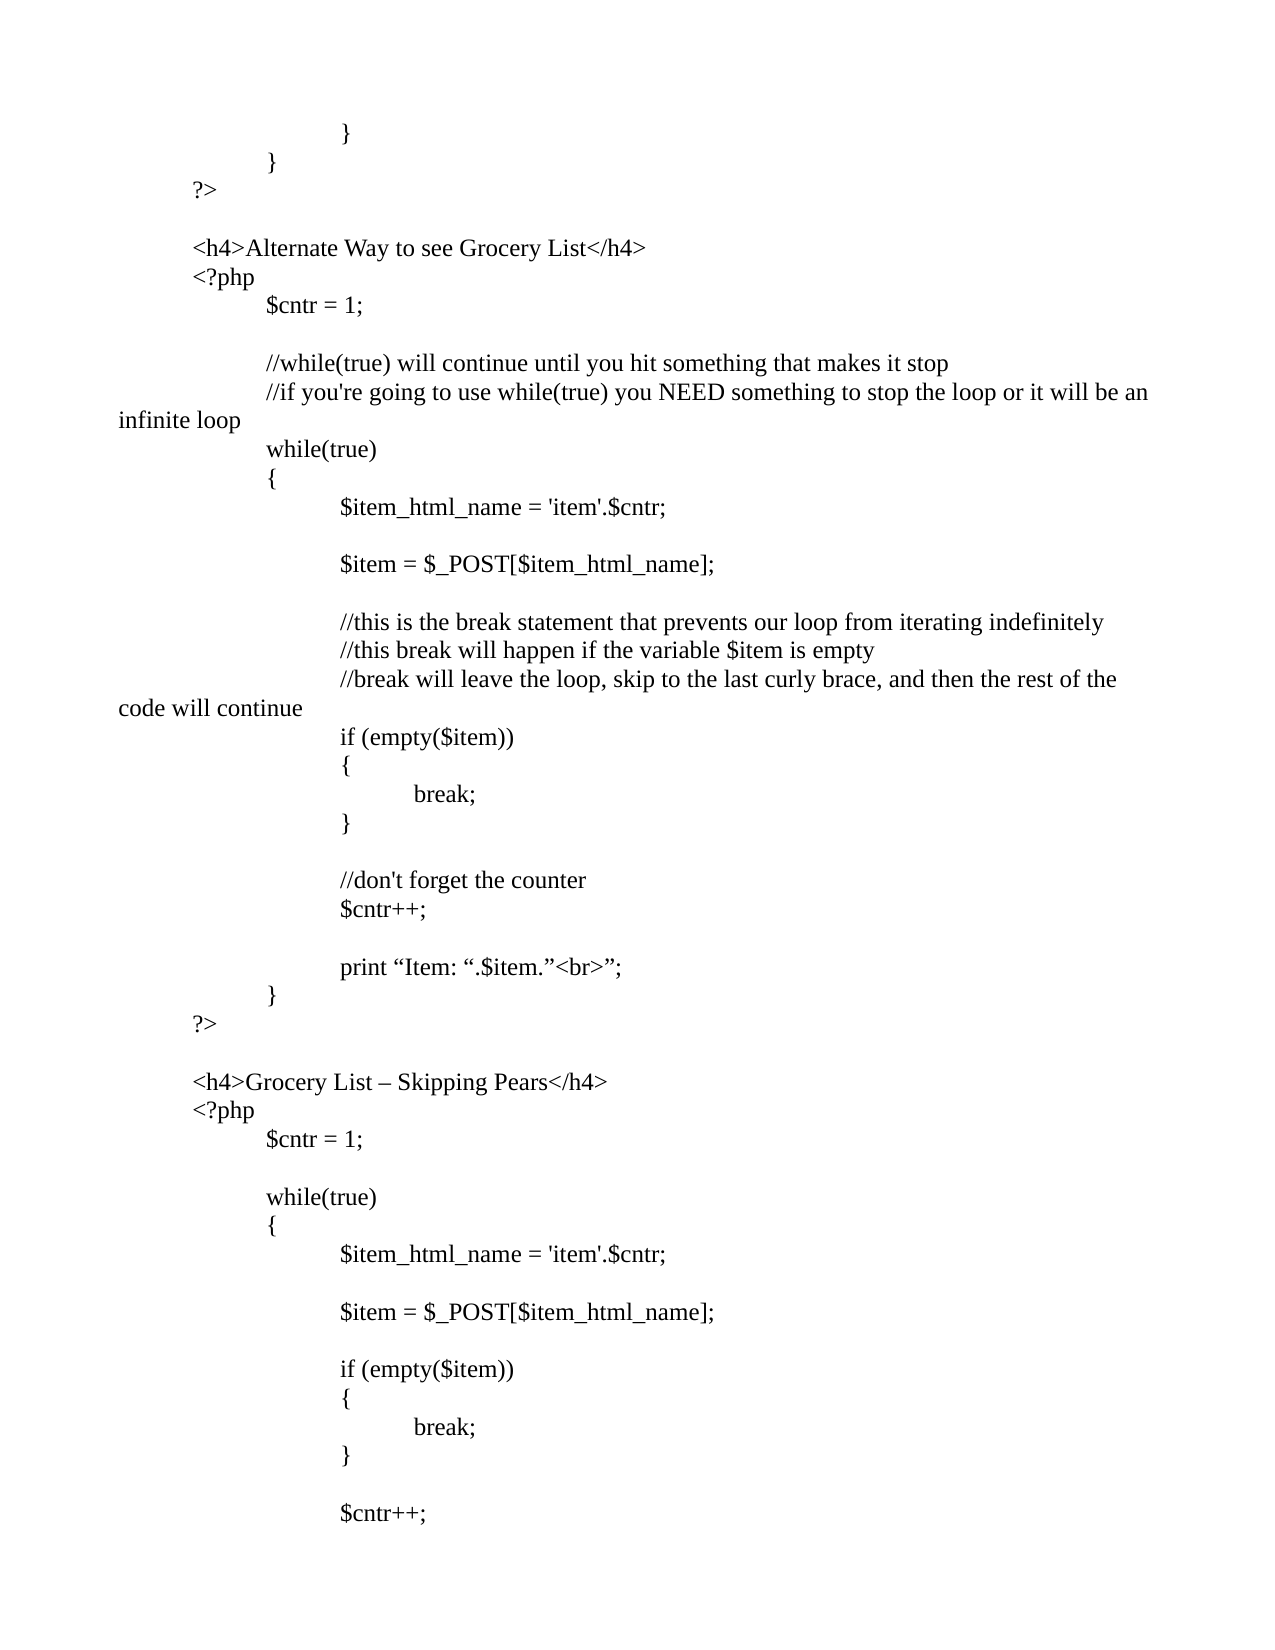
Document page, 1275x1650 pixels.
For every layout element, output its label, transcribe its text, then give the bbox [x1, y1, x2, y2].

text <h4>Alternate Way to see Grocery List</h4> [118, 233, 1157, 262]
text <h4>Grocery List – Skipping Pears</h4> [118, 1067, 1157, 1096]
text break; [118, 1412, 1157, 1441]
text if (empty($item)) [118, 1354, 1157, 1383]
text while(true) [118, 1182, 1157, 1211]
text if (empty($item)) [118, 722, 1157, 751]
text //if you're going to use while(true) you NEED something to stop the loop or it will be an infinite loop [118, 377, 1157, 434]
text } [118, 118, 1157, 147]
text } [118, 808, 1157, 837]
text $item = $_POST[$item_html_name]; [118, 549, 1157, 578]
text //break will leave the loop, skip to the last curly brace, and then the rest of the code will continue [118, 664, 1157, 722]
text //this is the break statement that prevents our loop from iterating indefinitely [118, 607, 1157, 636]
text $cntr++; [118, 1498, 1157, 1527]
text //don't forget the counter [118, 866, 1157, 894]
text <?php [118, 1096, 1157, 1124]
text } [118, 147, 1157, 176]
text //this break will happen if the variable $item is empty [118, 636, 1157, 664]
text $cntr = 1; [118, 1124, 1157, 1153]
text break; [118, 779, 1157, 808]
text $item = $_POST[$item_html_name]; [118, 1297, 1157, 1326]
text $cntr++; [118, 894, 1157, 923]
text } [118, 1441, 1157, 1469]
text while(true) [118, 434, 1157, 463]
text { [118, 1211, 1157, 1239]
text { [118, 463, 1157, 492]
text $cntr = 1; [118, 291, 1157, 319]
text //while(true) will continue until you hit something that makes it stop [118, 348, 1157, 377]
text print “Item: “.$item.”<br>”; [118, 952, 1157, 981]
text { [118, 1383, 1157, 1412]
text { [118, 751, 1157, 779]
text ?> [118, 1009, 1157, 1038]
text } [118, 981, 1157, 1009]
text <?php [118, 262, 1157, 291]
text $item_html_name = 'item'.$cntr; [118, 1239, 1157, 1268]
text ?> [118, 176, 1157, 204]
text $item_html_name = 'item'.$cntr; [118, 492, 1157, 521]
